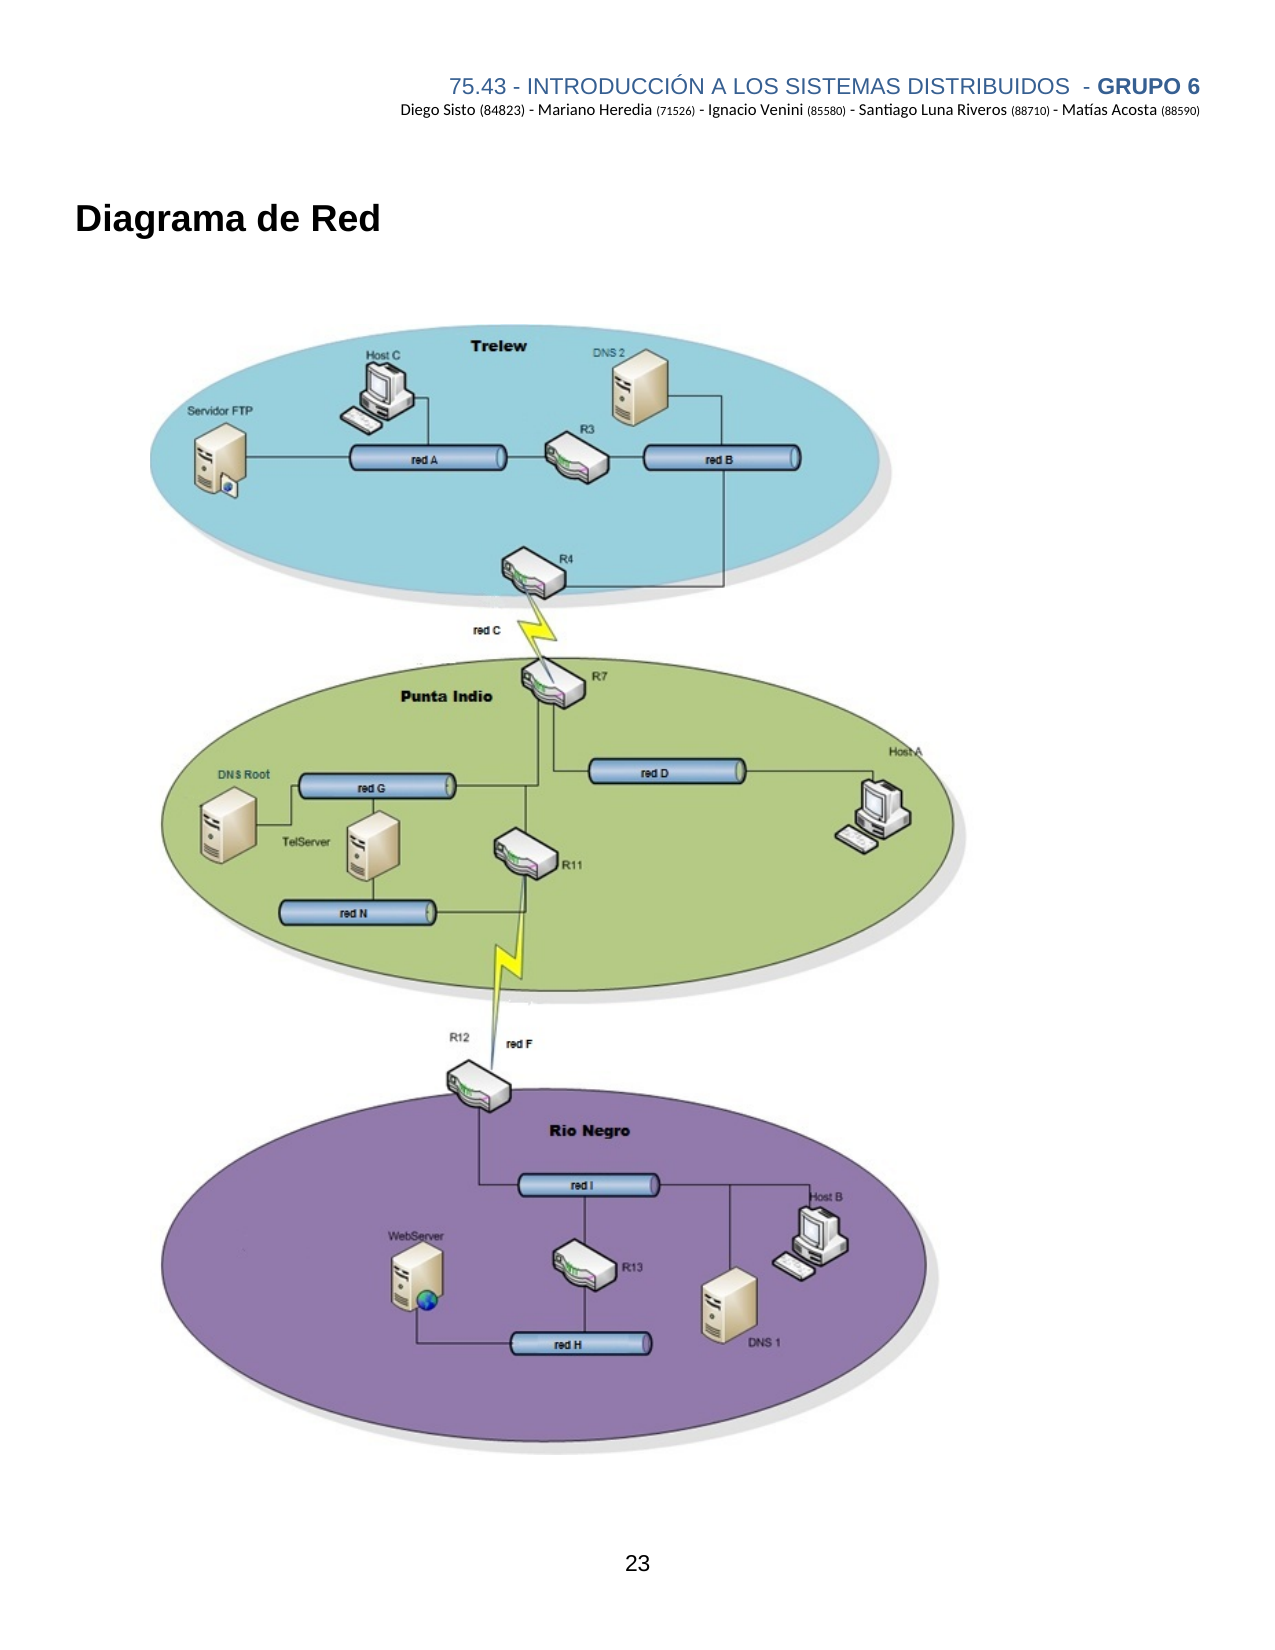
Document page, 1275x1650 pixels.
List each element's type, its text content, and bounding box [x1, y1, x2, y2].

subtitle Diagrama de Red [75, 198, 1200, 240]
picture [150, 324, 1275, 1455]
